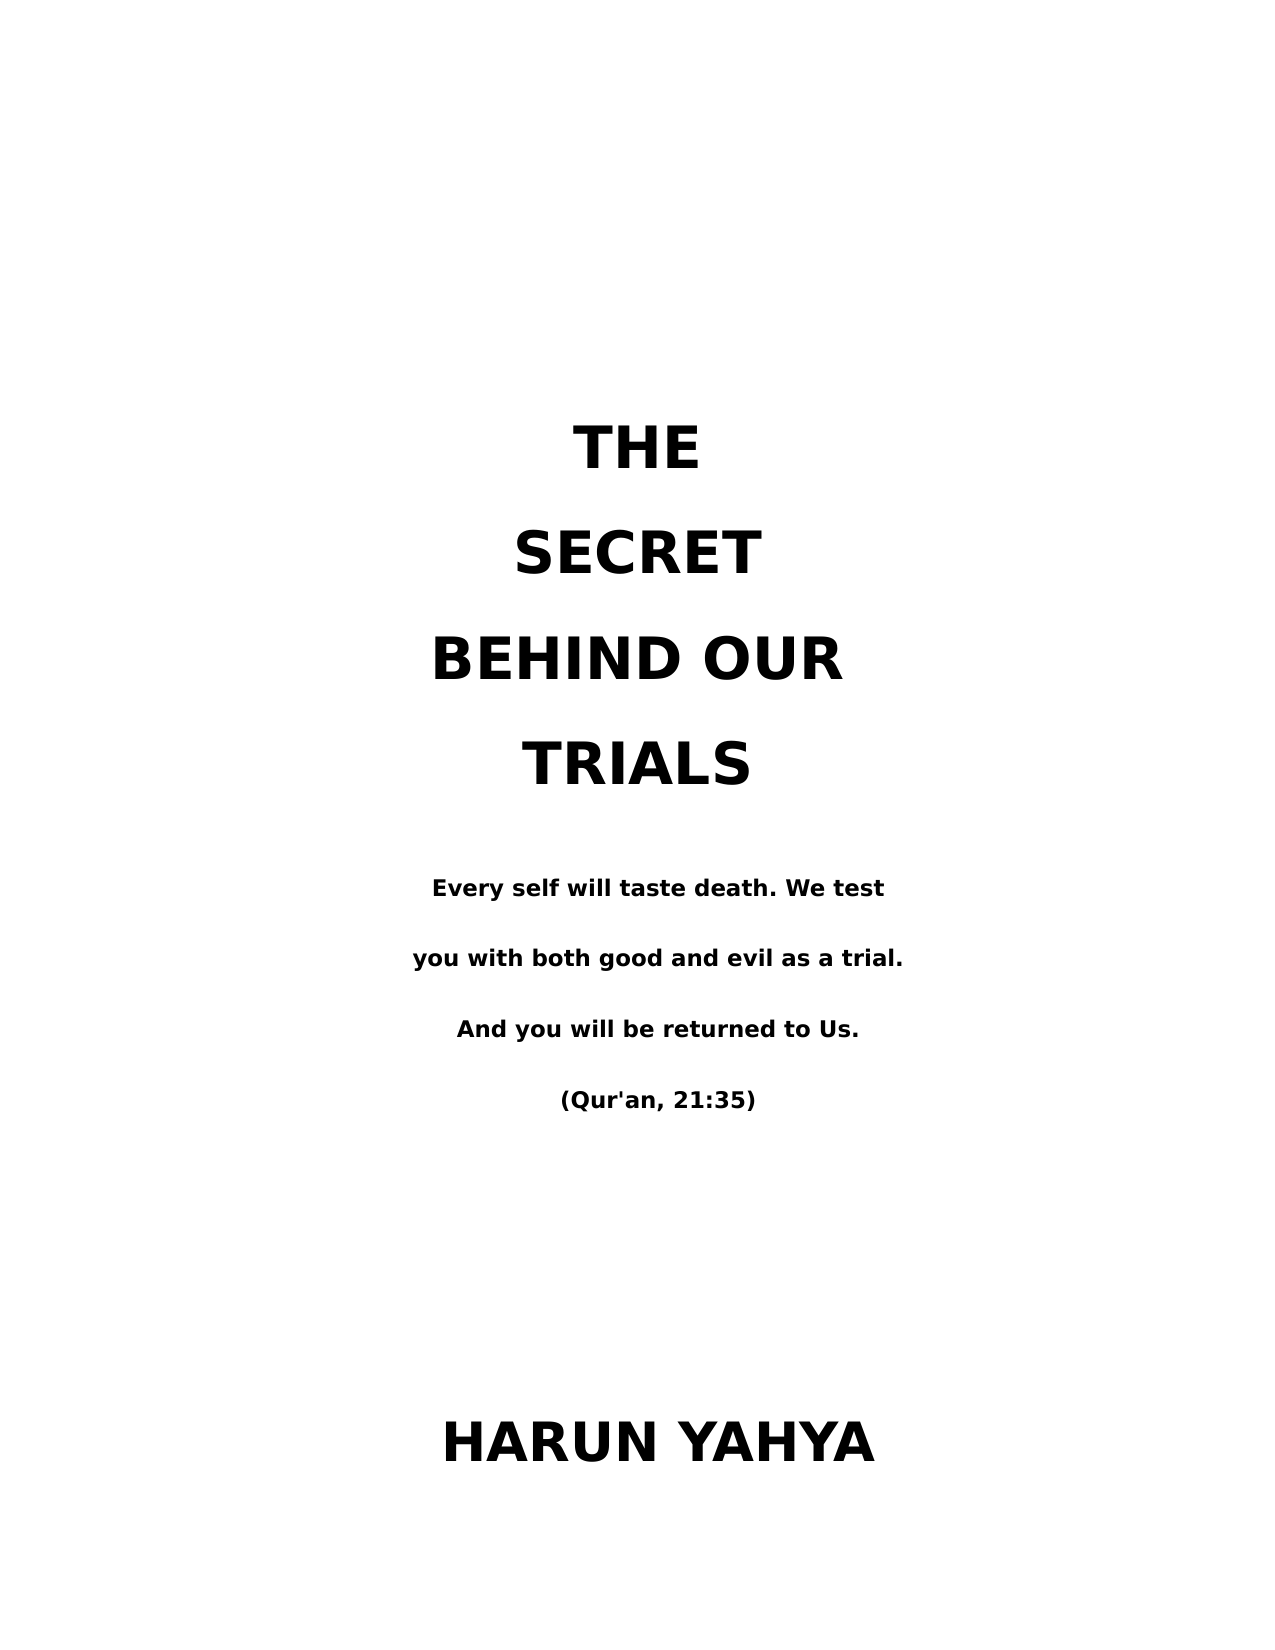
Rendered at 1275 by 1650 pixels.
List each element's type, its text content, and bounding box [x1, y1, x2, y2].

title THE [112, 414, 1162, 482]
text you with both good and evil as a trial. [112, 940, 1145, 973]
text HARUN YAHYA [112, 1411, 1145, 1474]
title TRIALS [112, 731, 1162, 798]
title BEHIND OUR [112, 625, 1162, 693]
text (Qur'an, 21:35) [112, 1082, 1145, 1115]
text And you will be returned to Us. [112, 1011, 1145, 1044]
text Every self will taste death. We test [112, 869, 1145, 903]
title SECRET [112, 520, 1162, 588]
